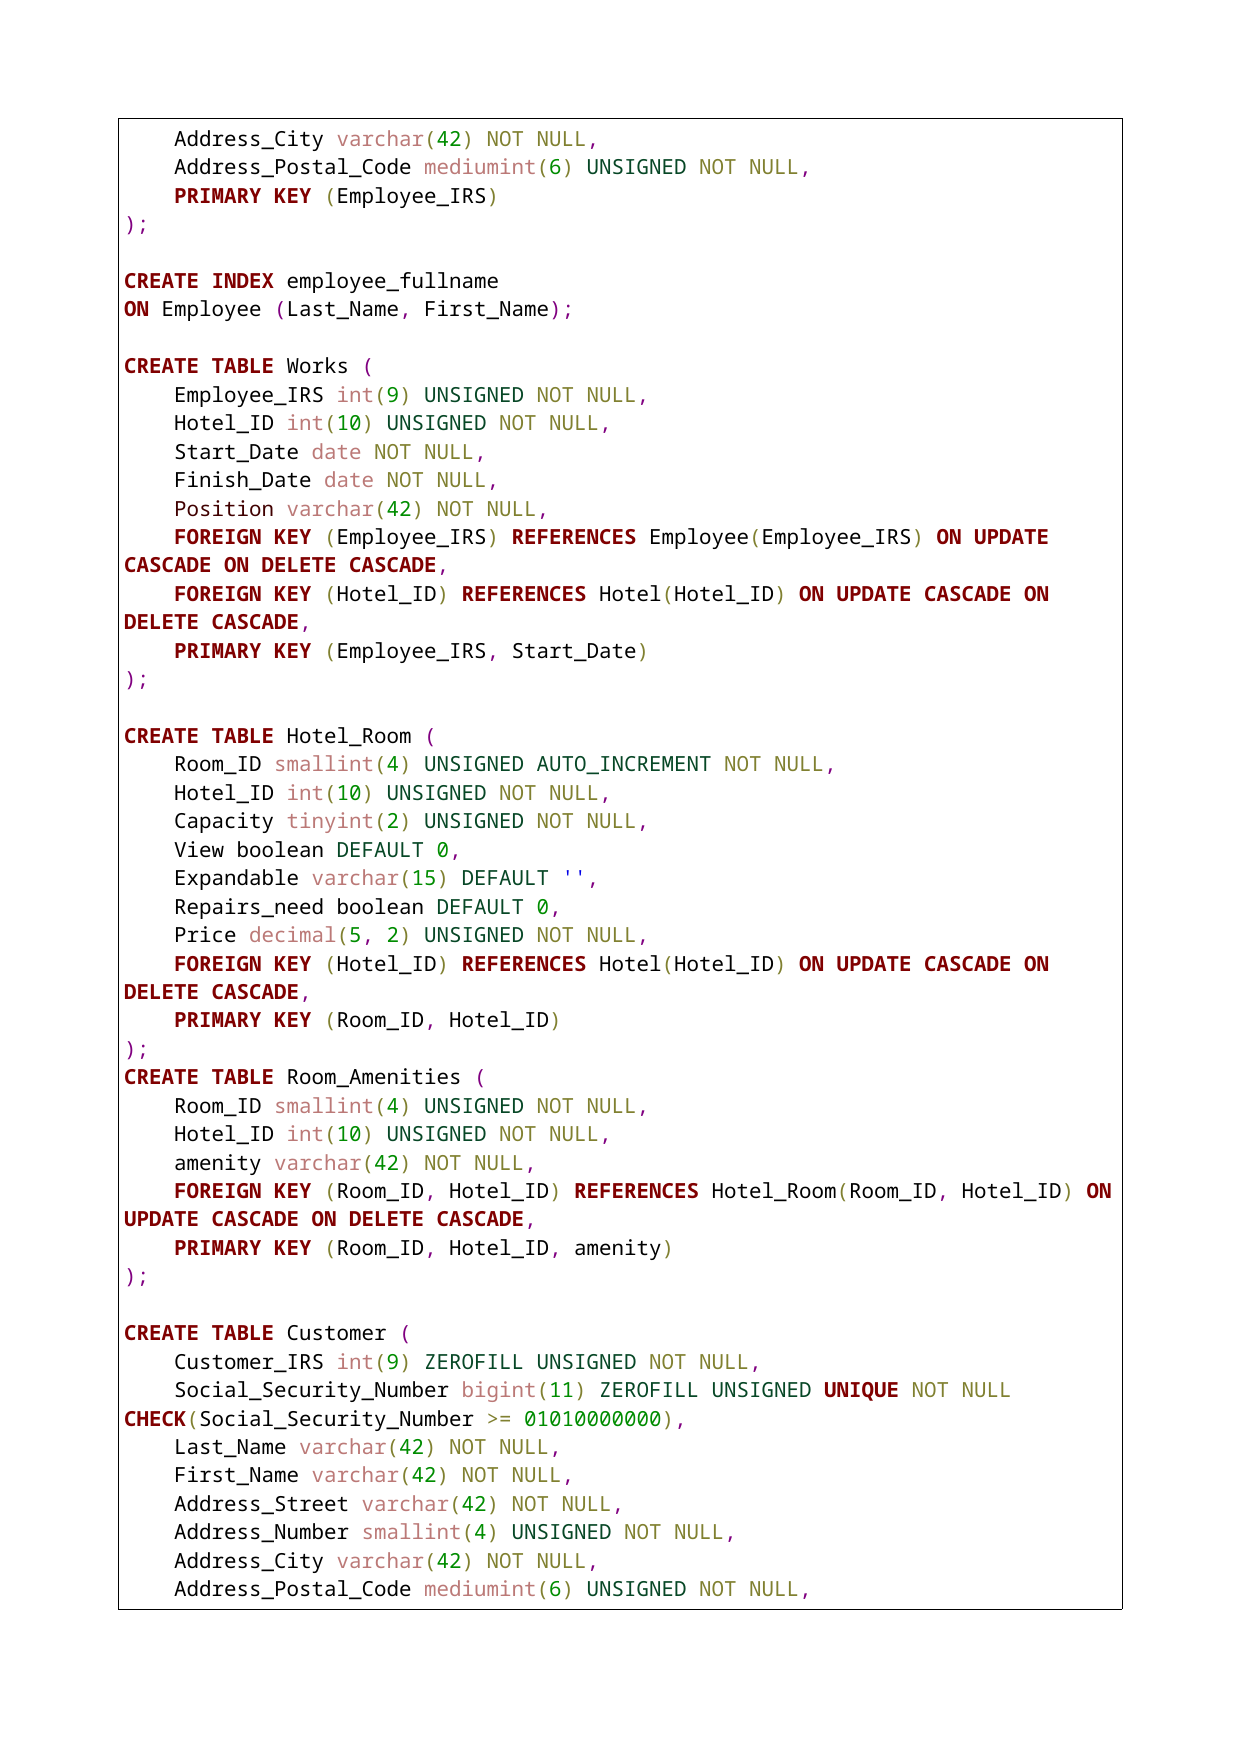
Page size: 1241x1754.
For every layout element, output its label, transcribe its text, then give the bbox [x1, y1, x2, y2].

table_header Address_City varchar(42) NOT NULL, Address_Postal_Code mediumint(6) UNSIGNED NOT NULL, PRIMARY KEY (Employee_IRS) ); CREATE INDEX employee_fullname ON Employee (Last_Name, First_Name); CREATE TABLE Works ( Employee_IRS int(9) UNSIGNED NOT NULL, Hotel_ID int(10) UNSIGNED NOT NULL, Start_Date date NOT NULL, Finish_Date date NOT NULL, Position varchar(42) NOT NULL, FOREIGN KEY (Employee_IRS) REFERENCES Employee(Employee_IRS) ON UPDATE CASCADE ON DELETE CASCADE, FOREIGN KEY (Hotel_ID) REFERENCES Hotel(Hotel_ID) ON UPDATE CASCADE ON DELETE CASCADE, PRIMARY KEY (Employee_IRS, Start_Date) ); CREATE TABLE Hotel_Room ( Room_ID smallint(4) UNSIGNED AUTO_INCREMENT NOT NULL, Hotel_ID int(10) UNSIGNED NOT NULL, Capacity tinyint(2) UNSIGNED NOT NULL, View boolean DEFAULT 0, Expandable varchar(15) DEFAULT '', Repairs_need boolean DEFAULT 0, Price decimal(5, 2) UNSIGNED NOT NULL, FOREIGN KEY (Hotel_ID) REFERENCES Hotel(Hotel_ID) ON UPDATE CASCADE ON DELETE CASCADE, PRIMARY KEY (Room_ID, Hotel_ID) ); CREATE TABLE Room_Amenities ( Room_ID smallint(4) UNSIGNED NOT NULL, Hotel_ID int(10) UNSIGNED NOT NULL, amenity varchar(42) NOT NULL, FOREIGN KEY (Room_ID, Hotel_ID) REFERENCES Hotel_Room(Room_ID, Hotel_ID) ON UPDATE CASCADE ON DELETE CASCADE, PRIMARY KEY (Room_ID, Hotel_ID, amenity) ); CREATE TABLE Customer ( Customer_IRS int(9) ZEROFILL UNSIGNED NOT NULL, Social_Security_Number bigint(11) ZEROFILL UNSIGNED UNIQUE NOT NULL CHECK(Social_Security_Number >= 01010000000), Last_Name varchar(42) NOT NULL, First_Name varchar(42) NOT NULL, Address_Street varchar(42) NOT NULL, Address_Number smallint(4) UNSIGNED NOT NULL, Address_City varchar(42) NOT NULL, Address_Postal_Code mediumint(6) UNSIGNED NOT NULL, [119, 119, 1122, 1608]
